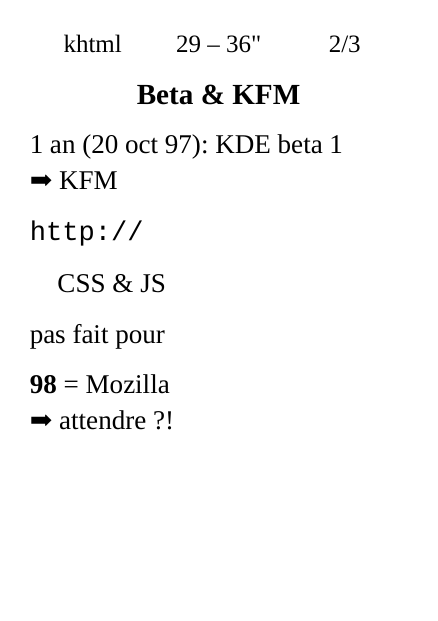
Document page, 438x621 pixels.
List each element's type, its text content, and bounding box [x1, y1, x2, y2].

text pas fait pour [29, 318, 407, 349]
table_header 2/3 [281, 30, 407, 62]
table_header 29 – 36" [155, 30, 281, 62]
table_header khtml [30, 30, 155, 62]
subtitle Beta & KFM [29, 77, 407, 111]
text ❌ CSS & JS [29, 268, 407, 299]
text 1 an (20 oct 97): KDE beta 1 ➡️ KFM [29, 128, 407, 195]
text http:// ✅ [29, 214, 407, 248]
text 98 = Mozilla ➡️ attendre ?! [29, 368, 407, 435]
